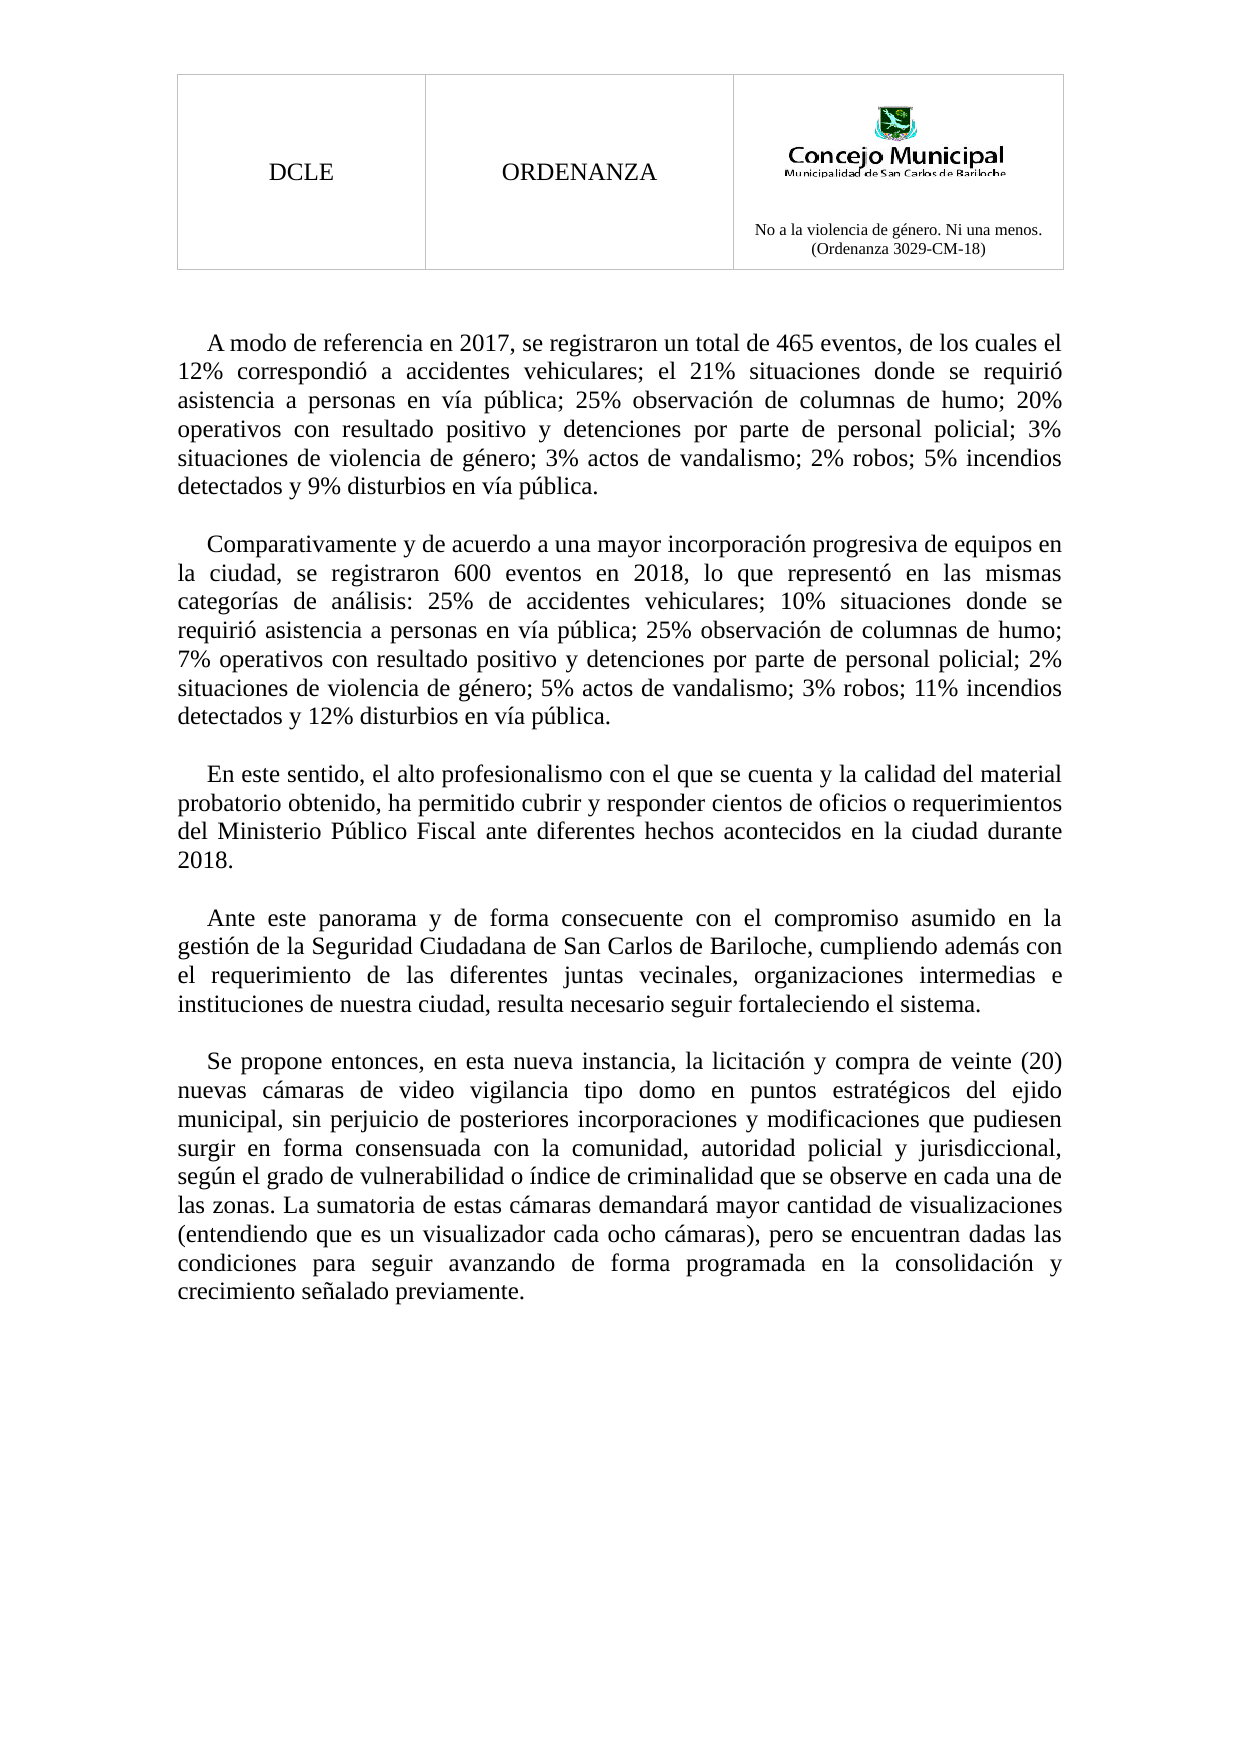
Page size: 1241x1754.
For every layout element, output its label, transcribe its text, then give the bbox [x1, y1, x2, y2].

text En este sentido, el alto profesionalismo con el que se cuenta y la calidad del material probatorio obtenido, ha permitido cubrir y responder cientos de oficios o requerimientos del Ministerio Público Fiscal ante diferentes hechos acontecidos en la ciudad durante 2018. [177, 759, 1063, 874]
text Se propone entonces, en esta nueva instancia, la licitación y compra de veinte (20) nuevas cámaras de video vigilancia tipo domo en puntos estratégicos del ejido municipal, sin perjuicio de posteriores incorporaciones y modificaciones que pudiesen surgir en forma consensuada con la comunidad, autoridad policial y jurisdiccional, según el grado de vulnerabilidad o índice de criminalidad que se observe en cada una de las zonas. La sumatoria de estas cámaras demandará mayor cantidad de visualizaciones (entendiendo que es un visualizador cada ocho cámaras), pero se encuentran dadas las condiciones para seguir avanzando de forma programada en la consolidación y crecimiento señalado previamente. [177, 1046, 1063, 1305]
text A modo de referencia en 2017, se registraron un total de 465 eventos, de los cuales el 12% correspondió a accidentes vehiculares; el 21% situaciones donde se requirió asistencia a personas en vía pública; 25% observación de columnas de humo; 20% operativos con resultado positivo y detenciones por parte de personal policial; 3% situaciones de violencia de género; 3% actos de vandalismo; 2% robos; 5% incendios detectados y 9% disturbios en vía pública. [177, 328, 1063, 500]
text Ante este panorama y de forma consecuente con el compromiso asumido en la gestión de la Seguridad Ciudadana de San Carlos de Bariloche, cumpliendo además con el requerimiento de las diferentes juntas vecinales, organizaciones intermedias e instituciones de nuestra ciudad, resulta necesario seguir fortaleciendo el sistema. [177, 903, 1063, 1018]
text Comparativamente y de acuerdo a una mayor incorporación progresiva de equipos en la ciudad, se registraron 600 eventos en 2018, lo que representó en las mismas categorías de análisis: 25% de accidentes vehiculares; 10% situaciones donde se requirió asistencia a personas en vía pública; 25% observación de columnas de humo; 7% operativos con resultado positivo y detenciones por parte de personal policial; 2% situaciones de violencia de género; 5% actos de vandalismo; 3% robos; 11% incendios detectados y 12% disturbios en vía pública. [177, 529, 1063, 730]
